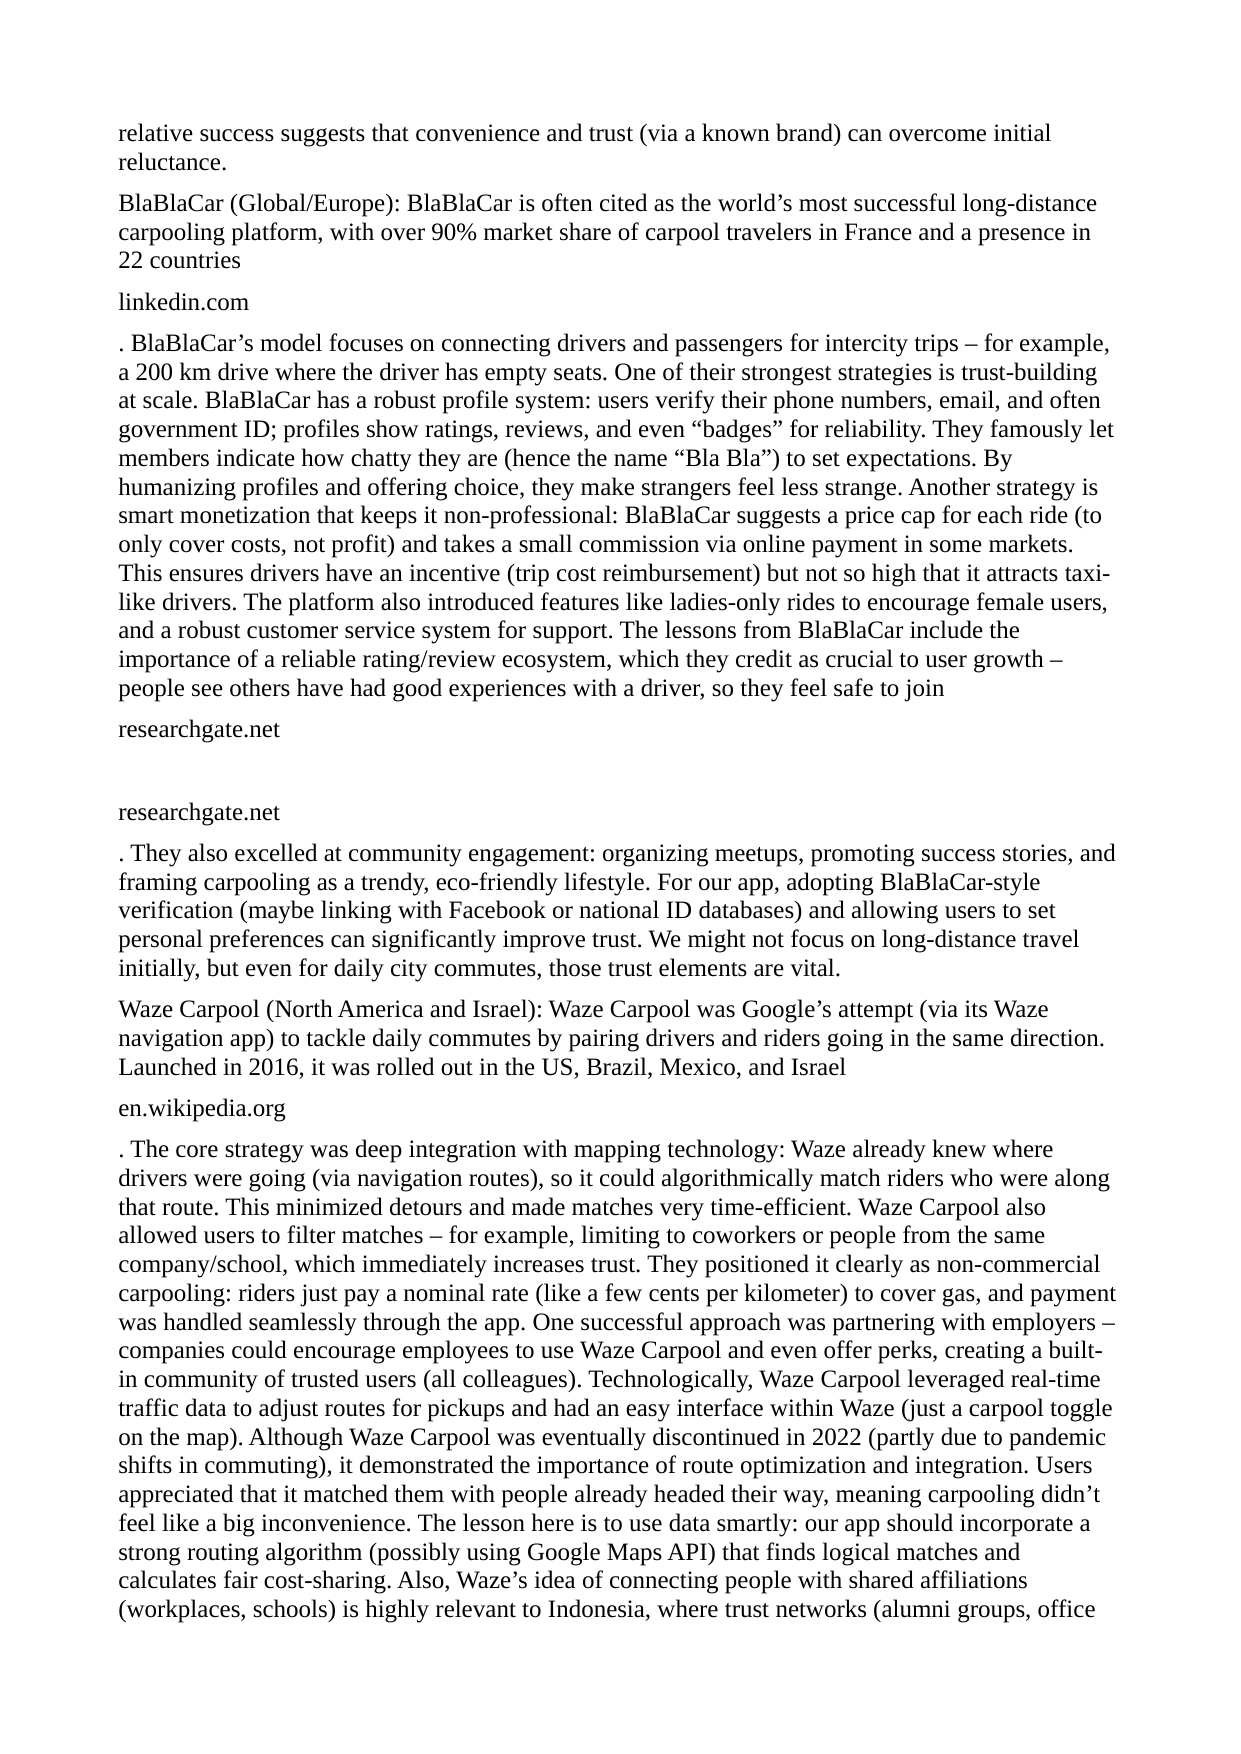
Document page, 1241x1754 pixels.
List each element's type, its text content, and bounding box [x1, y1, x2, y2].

text . The core strategy was deep integration with mapping technology: Waze already knew where drivers were going (via navigation routes), so it could algorithmically match riders who were along that route. This minimized detours and made matches very time-efficient. Waze Carpool also allowed users to filter matches – for example, limiting to coworkers or people from the same company/school, which immediately increases trust. They positioned it clearly as non-commercial carpooling: riders just pay a nominal rate (like a few cents per kilometer) to cover gas, and payment was handled seamlessly through the app. One successful approach was partnering with employers – companies could encourage employees to use Waze Carpool and even offer perks, creating a built-in community of trusted users (all colleagues). Technologically, Waze Carpool leveraged real-time traffic data to adjust routes for pickups and had an easy interface within Waze (just a carpool toggle on the map). Although Waze Carpool was eventually discontinued in 2022 (partly due to pandemic shifts in commuting), it demonstrated the importance of route optimization and integration. Users appreciated that it matched them with people already headed their way, meaning carpooling didn’t feel like a big inconvenience. The lesson here is to use data smartly: our app should incorporate a strong routing algorithm (possibly using Google Maps API) that finds logical matches and calculates fair cost-sharing. Also, Waze’s idea of connecting people with shared affiliations (workplaces, schools) is highly relevant to Indonesia, where trust networks (alumni groups, office [118, 1134, 1122, 1623]
text en.wikipedia.org [118, 1093, 1122, 1122]
text BlaBlaCar (Global/Europe): BlaBlaCar is often cited as the world’s most successful long-distance carpooling platform, with over 90% market share of carpool travelers in France and a presence in 22 countries​ [118, 188, 1122, 274]
text . They also excelled at community engagement: organizing meetups, promoting success stories, and framing carpooling as a trendy, eco-friendly lifestyle. For our app, adopting BlaBlaCar-style verification (maybe linking with Facebook or national ID databases) and allowing users to set personal preferences can significantly improve trust. We might not focus on long-distance travel initially, but even for daily city commutes, those trust elements are vital. [118, 838, 1122, 982]
text researchgate.net [118, 797, 1122, 826]
text relative success suggests that convenience and trust (via a known brand) can overcome initial reluctance. [118, 118, 1122, 176]
text . BlaBlaCar’s model focuses on connecting drivers and passengers for intercity trips – for example, a 200 km drive where the driver has empty seats. One of their strongest strategies is trust-building at scale. BlaBlaCar has a robust profile system: users verify their phone numbers, email, and often government ID; profiles show ratings, reviews, and even “badges” for reliability. They famously let members indicate how chatty they are (hence the name “Bla Bla”) to set expectations. By humanizing profiles and offering choice, they make strangers feel less strange. Another strategy is smart monetization that keeps it non-professional: BlaBlaCar suggests a price cap for each ride (to only cover costs, not profit) and takes a small commission via online payment in some markets. This ensures drivers have an incentive (trip cost reimbursement) but not so high that it attracts taxi-like drivers. The platform also introduced features like ladies-only rides to encourage female users, and a robust customer service system for support. The lessons from BlaBlaCar include the importance of a reliable rating/review ecosystem, which they credit as crucial to user growth – people see others have had good experiences with a driver, so they feel safe to join​ [118, 328, 1122, 702]
text researchgate.net [118, 714, 1122, 743]
text Waze Carpool (North America and Israel): Waze Carpool was Google’s attempt (via its Waze navigation app) to tackle daily commutes by pairing drivers and riders going in the same direction. Launched in 2016, it was rolled out in the US, Brazil, Mexico, and Israel​ [118, 994, 1122, 1081]
text ​ [118, 756, 1122, 784]
text linkedin.com [118, 287, 1122, 316]
